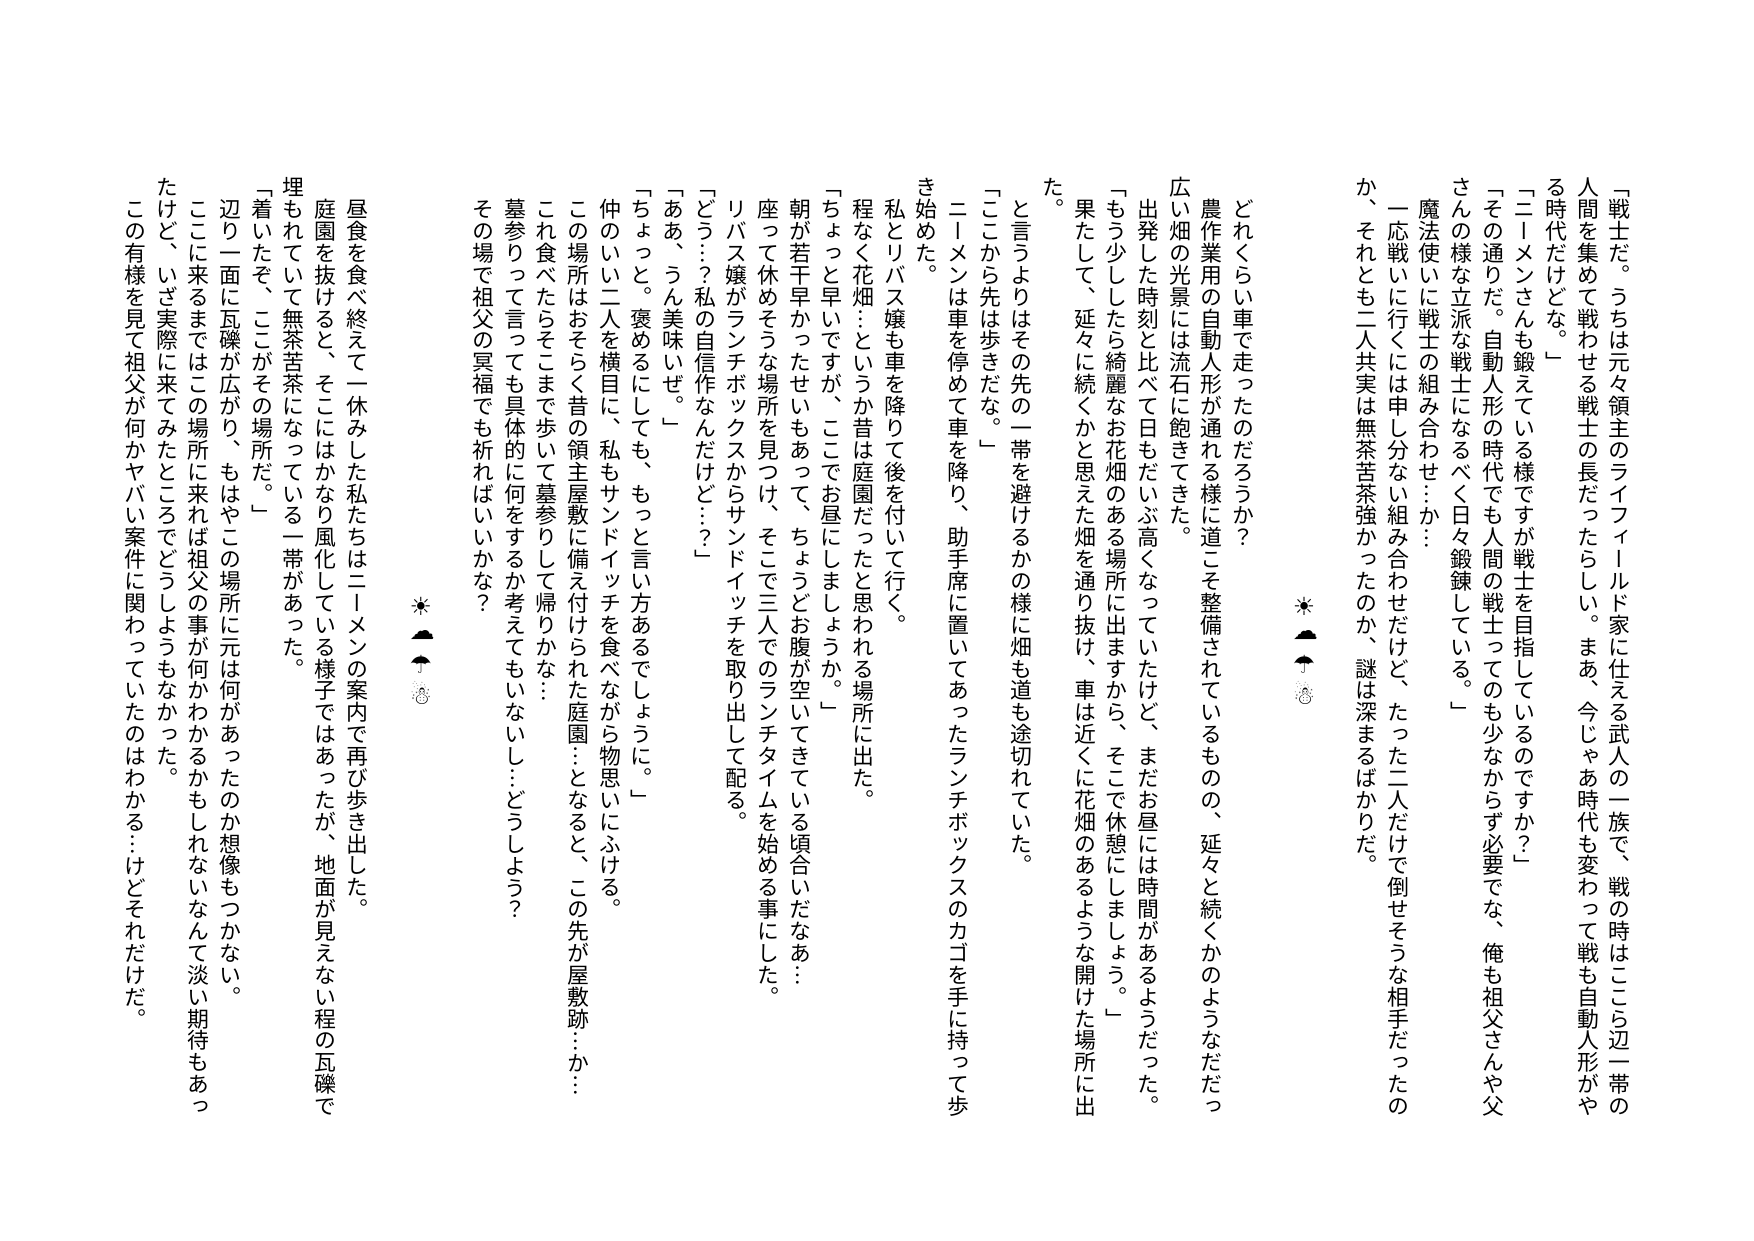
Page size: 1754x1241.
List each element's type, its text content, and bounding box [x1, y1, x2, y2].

text 「ああ、うん美味いぜ。」 [658, 176, 689, 1122]
text 出発した時刻と比べて日もだいぶ高くなっていたけど、まだお昼には時間があるようだった。 [1133, 176, 1164, 1122]
text 「ちょっと早いですが、ここでお昼にしましょうか。」 [816, 176, 848, 1122]
text 「戦士だ。うちは元々領主のライフィールド家に仕える武人の一族で、戦の時はここら辺一帯の人間を集めて戦わせる戦士の長だったらしい。まあ、今じゃあ時代も変わって戦も自動人形がやる時代だけどな。」 [1541, 176, 1636, 1122]
text これ食べたらそこまで歩いて墓参りして帰りかな… [531, 176, 563, 1122]
text 昼食を食べ終えて一休みした私たちはニーメンの案内で再び歩き出した。 [341, 176, 373, 1122]
text 「その通りだ。自動人形の時代でも人間の戦士ってのも少なからず必要でな、俺も祖父さんや父さんの様な立派な戦士になるべく日々鍛錬している。」 [1446, 176, 1509, 1122]
text 朝が若干早かったせいもあって、ちょうどお腹が空いてきている頃合いだなあ… [784, 176, 816, 1122]
text と言うよりはその先の一帯を避けるかの様に畑も道も途切れていた。 [1006, 176, 1038, 1122]
text 「ちょっと。褒めるにしても、もっと言い方あるでしょうに。」 [626, 176, 658, 1122]
text 一応戦いに行くには申し分ない組み合わせだけど、たった二人だけで倒せそうな相手だったのか、それとも二人共実は無茶苦茶強かったのか、謎は深まるばかりだ。 [1351, 176, 1414, 1122]
text この有様を見て祖父が何かヤバい案件に関わっていたのはわかる…けどそれだけだ。 [120, 176, 151, 1122]
text 墓参りって言っても具体的に何をするか考えてもいないし…どうしよう？ [499, 176, 531, 1122]
text 仲のいい二人を横目に、私もサンドイッチを食べながら物思いにふける。 [594, 176, 626, 1122]
text 「もう少ししたら綺麗なお花畑のある場所に出ますから、そこで休憩にしましょう。」 [1101, 176, 1133, 1122]
text 私とリバス嬢も車を降りて後を付いて行く。 [879, 176, 911, 1122]
text 「ここから先は歩きだな。」 [974, 176, 1006, 1122]
text 「どう…？私の自信作なんだけど…？」 [689, 176, 721, 1122]
text ☀☁☂☃ [405, 176, 439, 1122]
text 庭園を抜けると、そこにはかなり風化している様子ではあったが、地面が見えない程の瓦礫で埋もれていて無茶苦茶になっている一帯があった。 [278, 176, 341, 1122]
text リバス嬢がランチボックスからサンドイッチを取り出して配る。 [721, 176, 753, 1122]
text 農作業用の自動人形が通れる様に道こそ整備されているものの、延々と続くかのようなだだっ広い畑の光景には流石に飽きてきた。 [1164, 176, 1228, 1122]
text この場所はおそらく昔の領主屋敷に備え付けられた庭園…となると、この先が屋敷跡…か… [563, 176, 594, 1122]
text どれくらい車で走ったのだろうか？ [1228, 176, 1259, 1122]
text 「着いたぞ、ここがその場所だ。」 [246, 176, 278, 1122]
text ニーメンは車を停めて車を降り、助手席に置いてあったランチボックスのカゴを手に持って歩き始めた。 [911, 176, 974, 1122]
text ☀☁☂☃ [1288, 176, 1322, 1122]
text その場で祖父の冥福でも祈ればいいかな？ [468, 176, 499, 1122]
text 座って休めそうな場所を見つけ、そこで三人でのランチタイムを始める事にした。 [753, 176, 784, 1122]
text ここに来るまではこの場所に来れば祖父の事が何かわかるかもしれないなんて淡い期待もあったけど、いざ実際に来てみたところでどうしようもなかった。 [151, 176, 215, 1122]
text 果たして、延々に続くかと思えた畑を通り抜け、車は近くに花畑のあるような開けた場所に出た。 [1038, 176, 1101, 1122]
text 程なく花畑…というか昔は庭園だったと思われる場所に出た。 [848, 176, 879, 1122]
text 魔法使いに戦士の組み合わせ…か… [1414, 176, 1446, 1122]
text 「ニーメンさんも鍛えている様ですが戦士を目指しているのですか？」 [1509, 176, 1541, 1122]
text 辺り一面に瓦礫が広がり、もはやこの場所に元は何があったのか想像もつかない。 [215, 176, 246, 1122]
